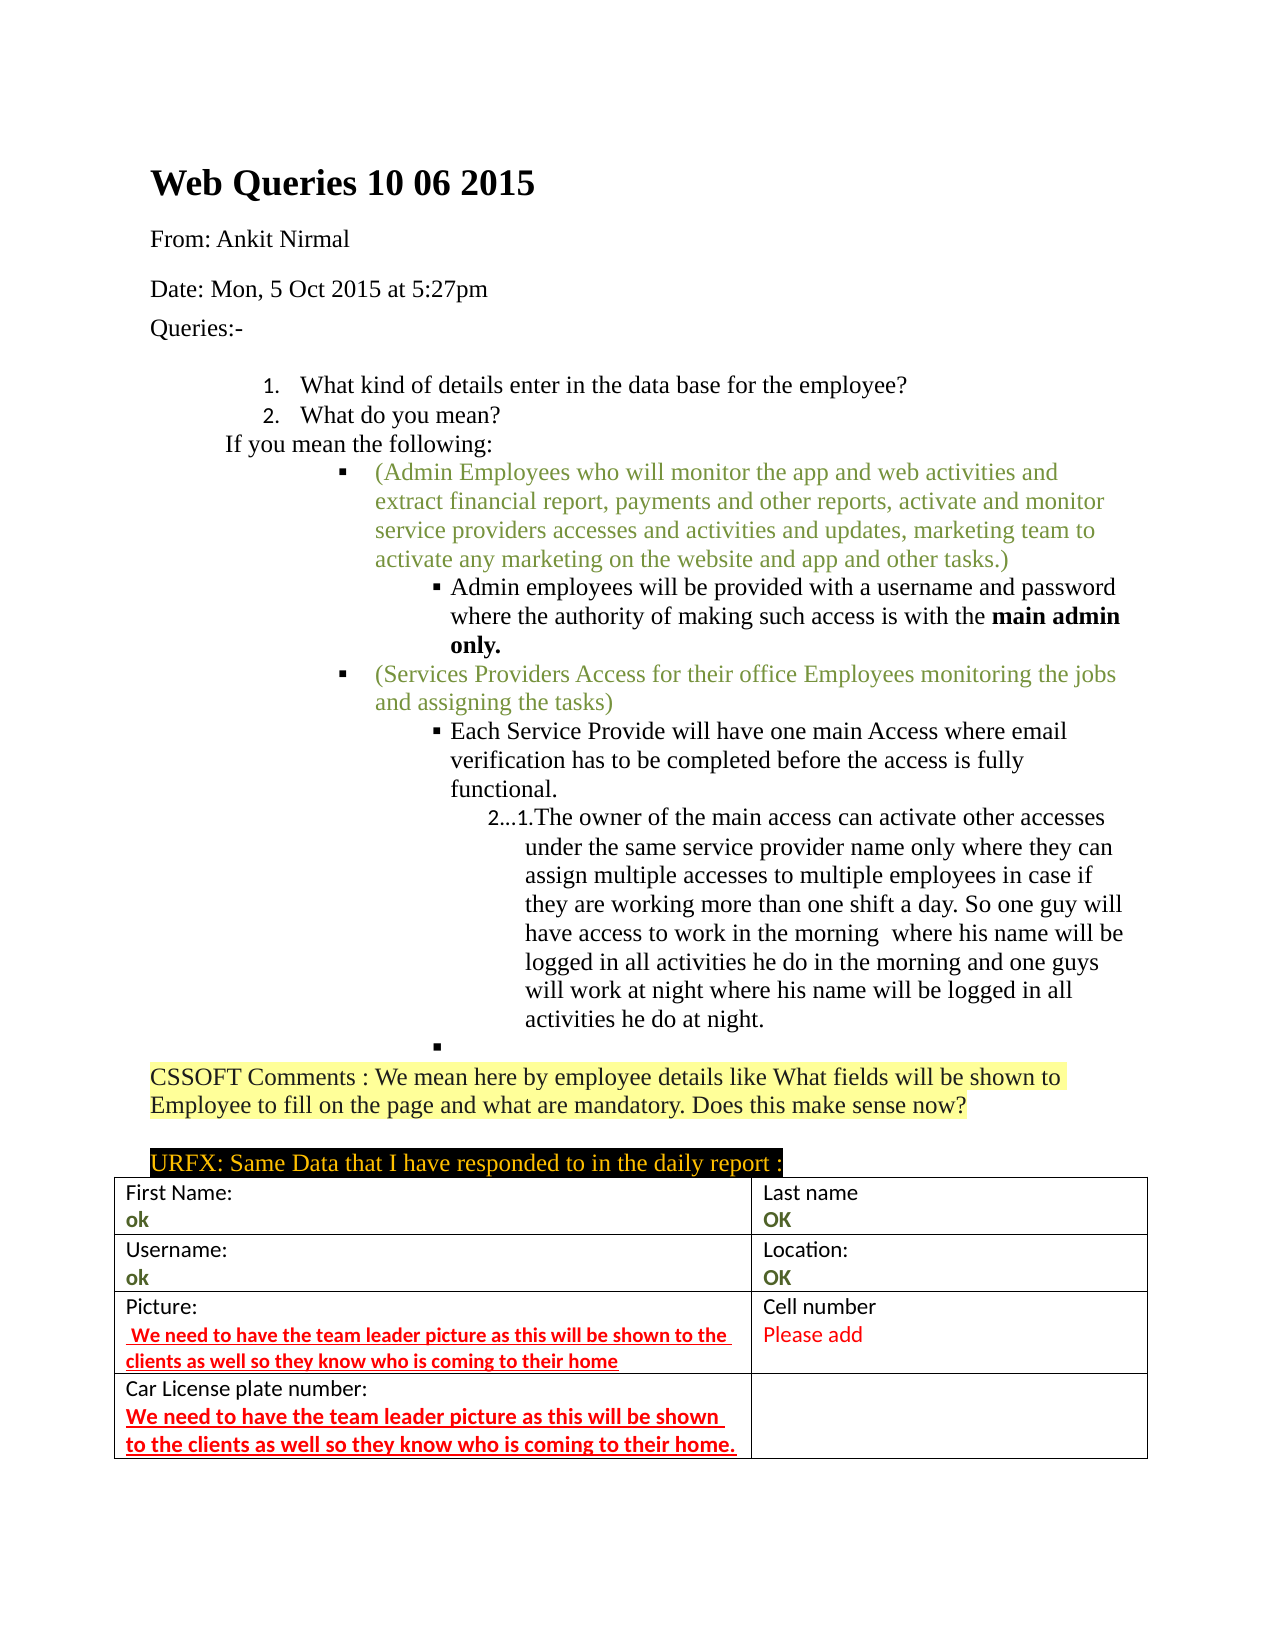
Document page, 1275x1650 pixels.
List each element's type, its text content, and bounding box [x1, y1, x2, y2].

table_cell Cell number Please add [752, 1292, 1147, 1373]
text Web Queries 10 06 2015 [150, 160, 1125, 203]
list (Admin Employees who will monitor the app and web activities and extract financial report, payments and other reports, activate and monitor service providers accesses and activities and updates, marketing team to activate any marketing on the website and app and other tasks.) [337, 457, 1125, 572]
table_cell Location: OK [752, 1235, 1147, 1291]
table_header Last name OK [752, 1178, 1147, 1234]
list If you mean the following: [225, 429, 1125, 457]
table_cell Username: ok [115, 1235, 751, 1291]
table_header First Name: ok [115, 1178, 751, 1234]
text CSSOFT Comments : We mean here by employee details like What fields will be shown to Employee to fill on the page and what are mandatory. Does this make sense now? [150, 1062, 1125, 1119]
list What do you mean? [262, 400, 1125, 429]
table_cell [752, 1374, 1147, 1458]
list (Services Providers Access for their office Employees monitoring the jobs and assigning the tasks) [337, 659, 1125, 716]
text URFX: Same Data that I have responded to in the daily report : [150, 1148, 1125, 1177]
text Date: Mon, 5 Oct 2015 at 5:27pm [150, 274, 1125, 303]
list Admin employees will be provided with a username and password where the authority of making such access is with the main admin only. [431, 572, 1125, 659]
table_cell Car License plate number: We need to have the team leader picture as this will be shown to the clients as well so they know who is coming to their home. [115, 1374, 751, 1458]
text Queries:- [150, 313, 1125, 342]
list What kind of details enter in the data base for the employee? [262, 371, 1125, 400]
table_cell Picture: We need to have the team leader picture as this will be shown to the clients as well so they know who is coming to their home [115, 1292, 751, 1373]
list The owner of the main access can activate other accesses under the same service provider name only where they can assign multiple accesses to multiple employees in case if they are working more than one shift a day. So one guy will have access to work in the morning where his name will be logged in all activities he do in the morning and one guys will work at night where his name will be logged in all activities he do at night. [487, 802, 1125, 1033]
list Each Service Provide will have one main Access where email verification has to be completed before the access is fully functional. [431, 716, 1125, 802]
text From: Ankit Nirmal [150, 224, 1125, 253]
